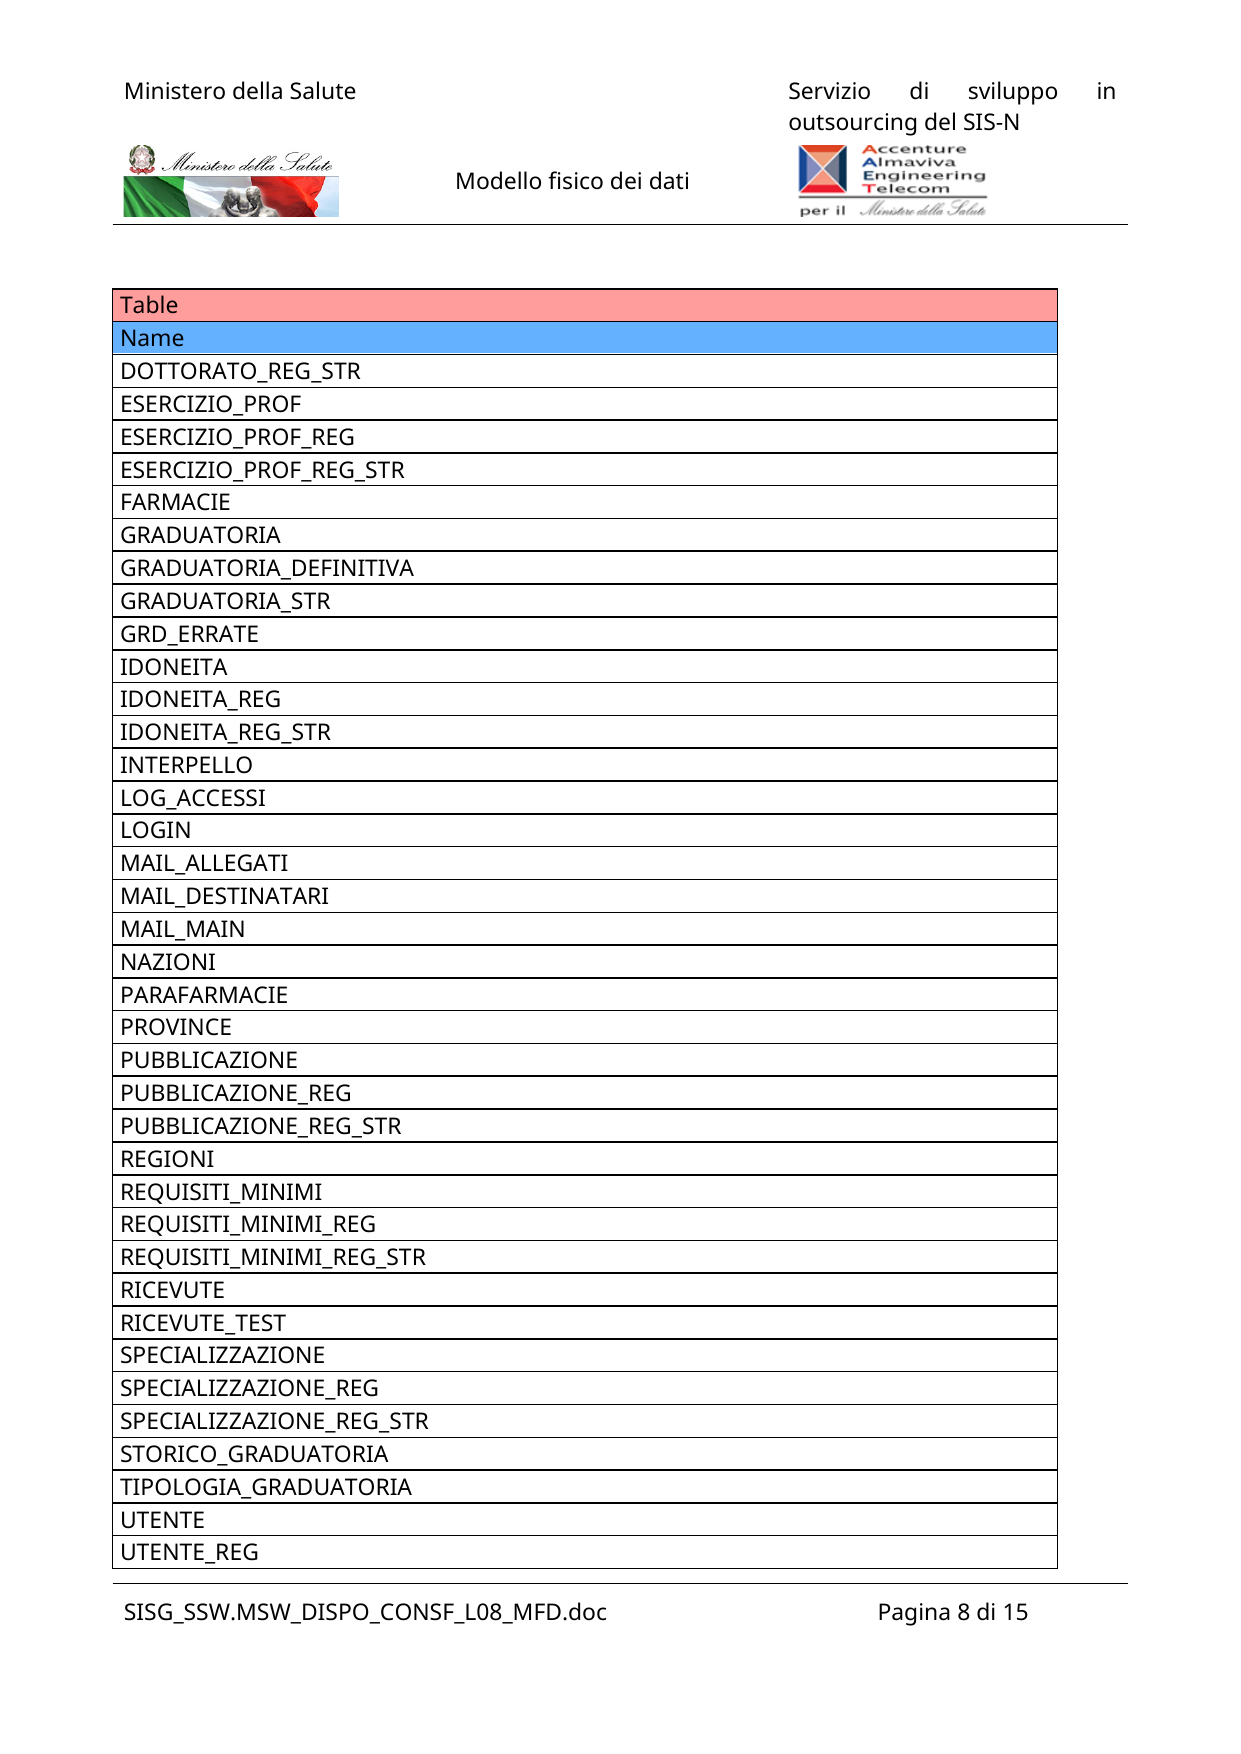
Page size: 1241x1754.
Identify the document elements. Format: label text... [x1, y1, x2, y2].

table_cell SPECIALIZZAZIONE_REG [113, 1372, 1057, 1403]
table_cell IDONEITA [113, 651, 1057, 682]
table_cell PUBBLICAZIONE_REG_STR [113, 1110, 1057, 1141]
table_cell PROVINCE [113, 1011, 1057, 1043]
table_cell Name [113, 322, 1057, 353]
table_cell PUBBLICAZIONE [113, 1044, 1057, 1075]
table_cell IDONEITA_REG [113, 683, 1057, 714]
table_cell UTENTE_REG [113, 1536, 1057, 1568]
table_cell DOTTORATO_REG_STR [113, 355, 1057, 386]
table_cell ESERCIZIO_PROF_REG_STR [113, 454, 1057, 485]
table_cell GRD_ERRATE [113, 618, 1057, 649]
table_cell REQUISITI_MINIMI_REG [113, 1208, 1057, 1239]
table_cell RICEVUTE_TEST [113, 1307, 1057, 1338]
table_cell REQUISITI_MINIMI_REG_STR [113, 1241, 1057, 1272]
table_cell UTENTE [113, 1504, 1057, 1535]
table_cell GRADUATORIA_DEFINITIVA [113, 552, 1057, 583]
table_cell PUBBLICAZIONE_REG [113, 1077, 1057, 1108]
table_cell MAIL_DESTINATARI [113, 880, 1057, 911]
table_cell ESERCIZIO_PROF [113, 388, 1057, 419]
table_cell REQUISITI_MINIMI [113, 1176, 1057, 1207]
table_cell LOG_ACCESSI [113, 782, 1057, 813]
table_cell FARMACIE [113, 486, 1057, 518]
table_cell SPECIALIZZAZIONE [113, 1340, 1057, 1371]
table_cell IDONEITA_REG_STR [113, 716, 1057, 747]
table_cell REGIONI [113, 1143, 1057, 1174]
table_cell GRADUATORIA_STR [113, 585, 1057, 616]
table_cell NAZIONI [113, 946, 1057, 977]
table_cell GRADUATORIA [113, 519, 1057, 550]
table_cell INTERPELLO [113, 749, 1057, 780]
table_cell PARAFARMACIE [113, 979, 1057, 1010]
table_header Table [113, 290, 1057, 321]
table_cell MAIL_ALLEGATI [113, 847, 1057, 878]
table_cell STORICO_GRADUATORIA [113, 1438, 1057, 1469]
table_cell RICEVUTE [113, 1274, 1057, 1305]
table_cell TIPOLOGIA_GRADUATORIA [113, 1471, 1057, 1502]
table_cell ESERCIZIO_PROF_REG [113, 421, 1057, 452]
table_cell MAIL_MAIN [113, 913, 1057, 944]
table_cell LOGIN [113, 815, 1057, 846]
table_cell SPECIALIZZAZIONE_REG_STR [113, 1405, 1057, 1436]
